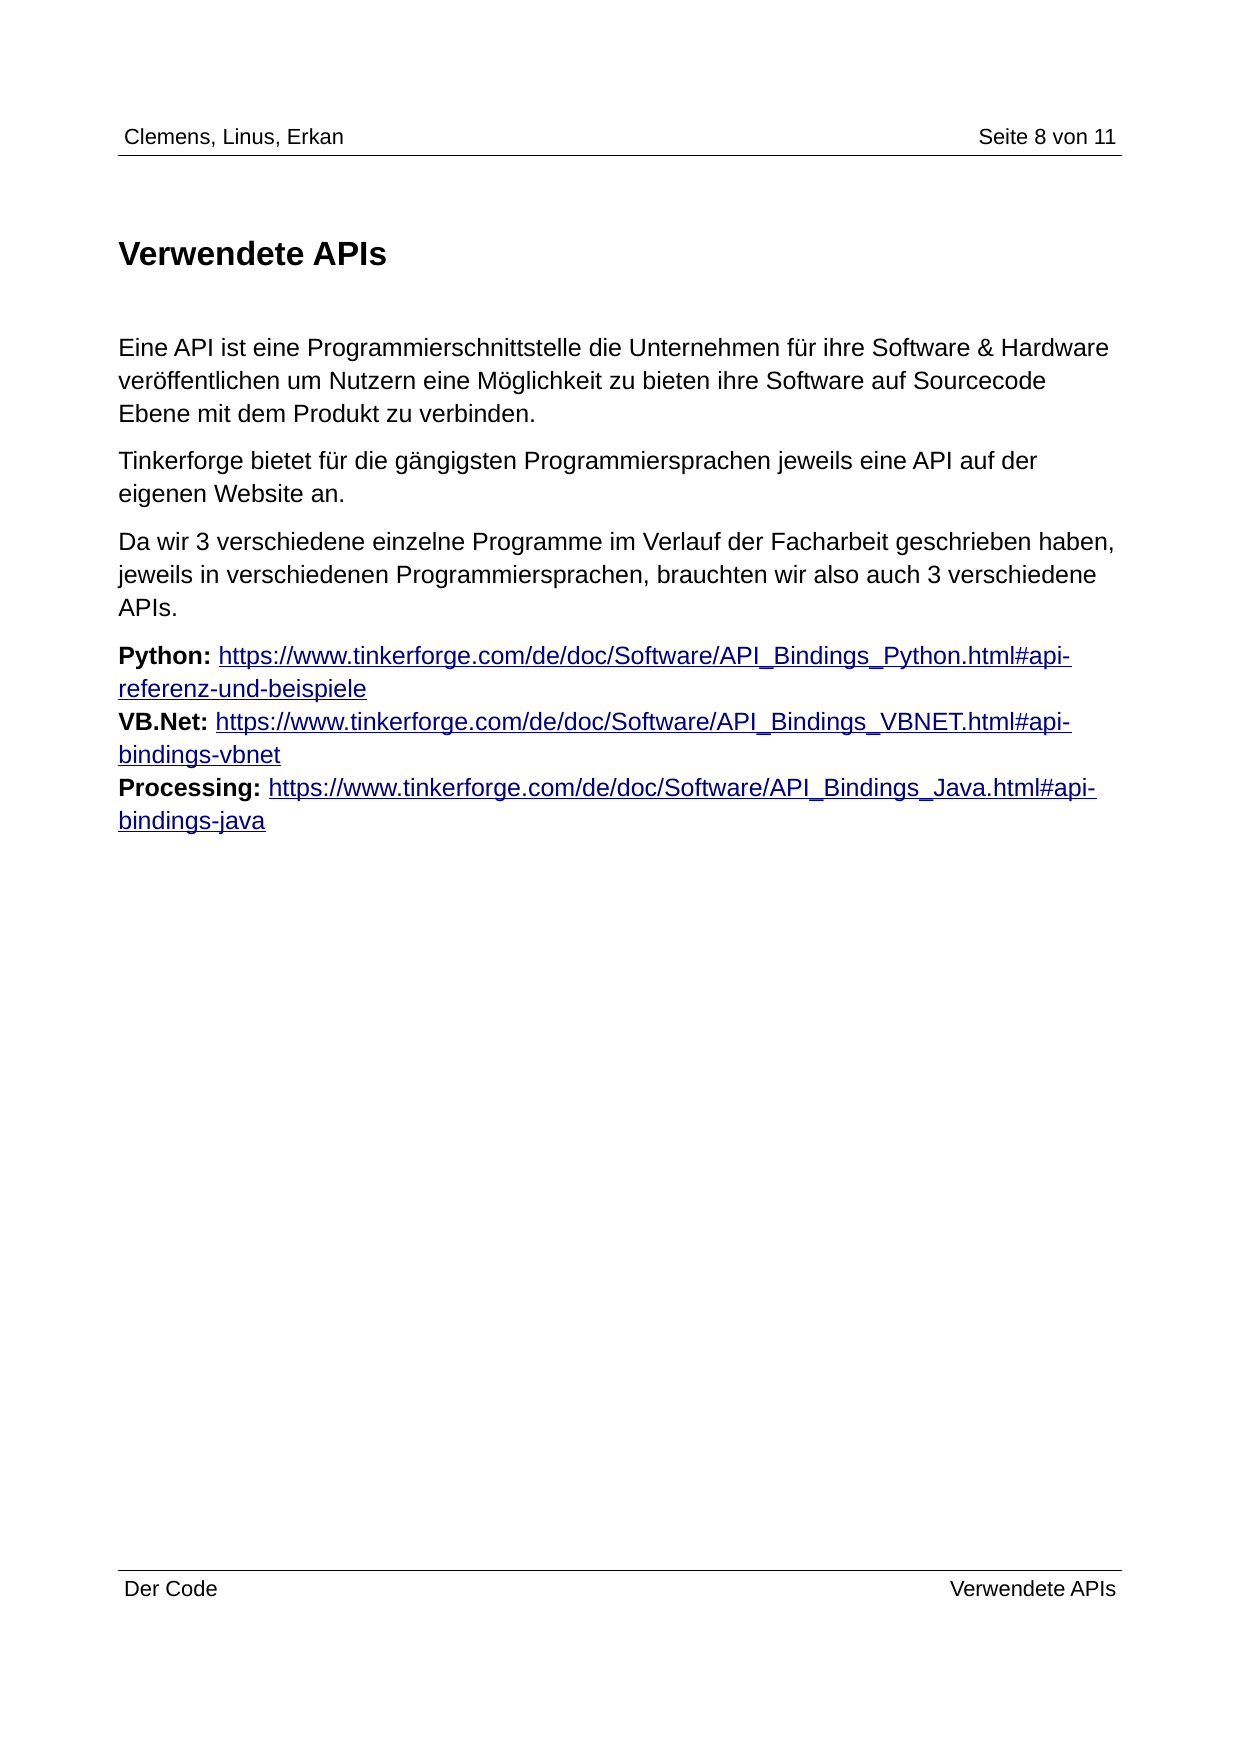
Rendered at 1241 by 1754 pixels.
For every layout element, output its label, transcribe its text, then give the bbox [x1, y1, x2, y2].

text Eine API ist eine Programmierschnittstelle die Unternehmen für ihre Software & Hardware veröffentlichen um Nutzern eine Möglichkeit zu bieten ihre Software auf Sourcecode Ebene mit dem Produkt zu verbinden. [118, 333, 1122, 427]
text Python: https://www.tinkerforge.com/de/doc/Software/API_Bindings_Python.html#api-referenz-und-beispiele VB.Net: https://www.tinkerforge.com/de/doc/Software/API_Bindings_VBNET.html#api-bindings-vbnet Processing: https://www.tinkerforge.com/de/doc/Software/API_Bindings_Java.html#api-bindings-java [118, 641, 1122, 834]
text Da wir 3 verschiedene einzelne Programme im Verlauf der Facharbeit geschrieben haben, jeweils in verschiedenen Programmiersprachen, brauchten wir also auch 3 verschiedene APIs. [118, 527, 1122, 622]
subtitle Verwendete APIs [118, 234, 1122, 273]
text Tinkerforge bietet für die gängigsten Programmiersprachen jeweils eine API auf der eigenen Website an. [118, 446, 1122, 508]
